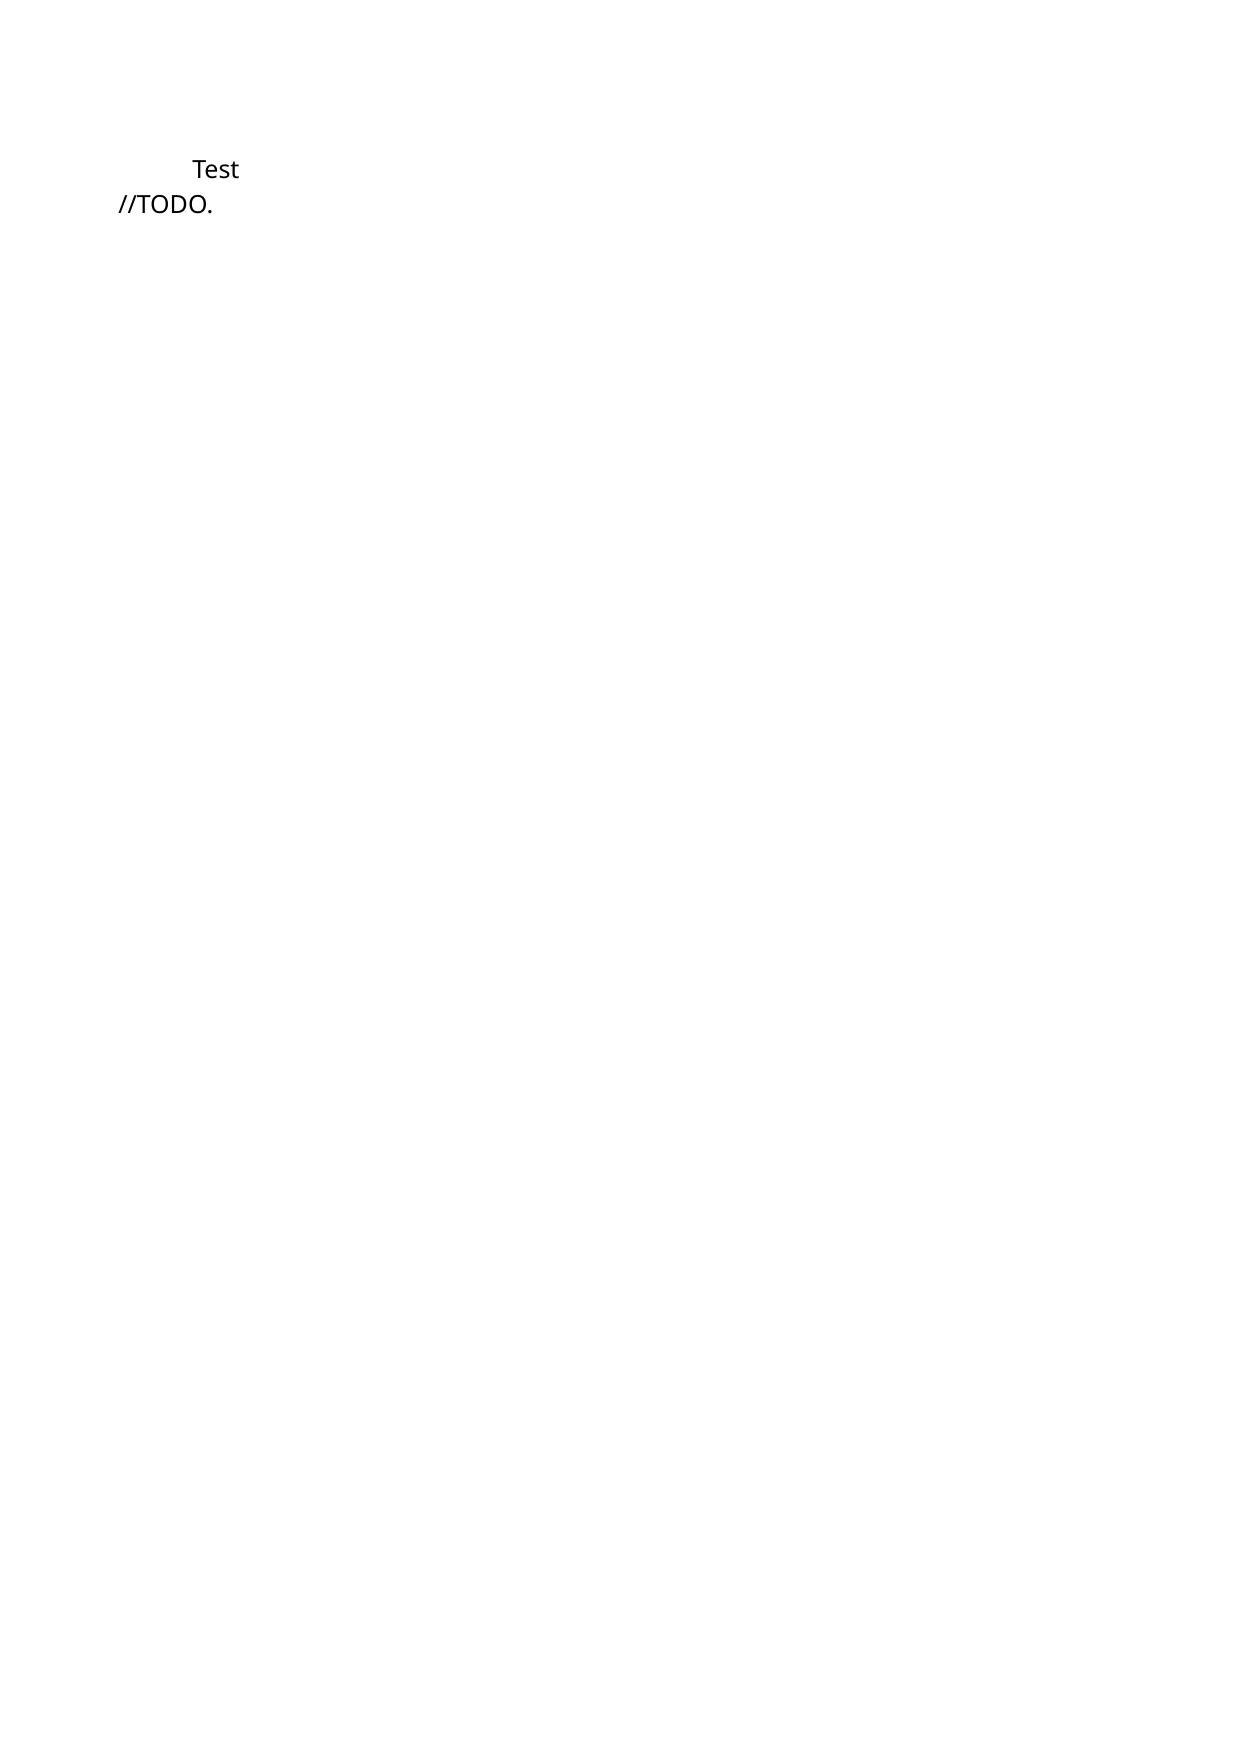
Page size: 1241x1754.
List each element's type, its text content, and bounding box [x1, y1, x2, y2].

text //TODO. [118, 186, 1122, 220]
text Test [118, 152, 1122, 186]
